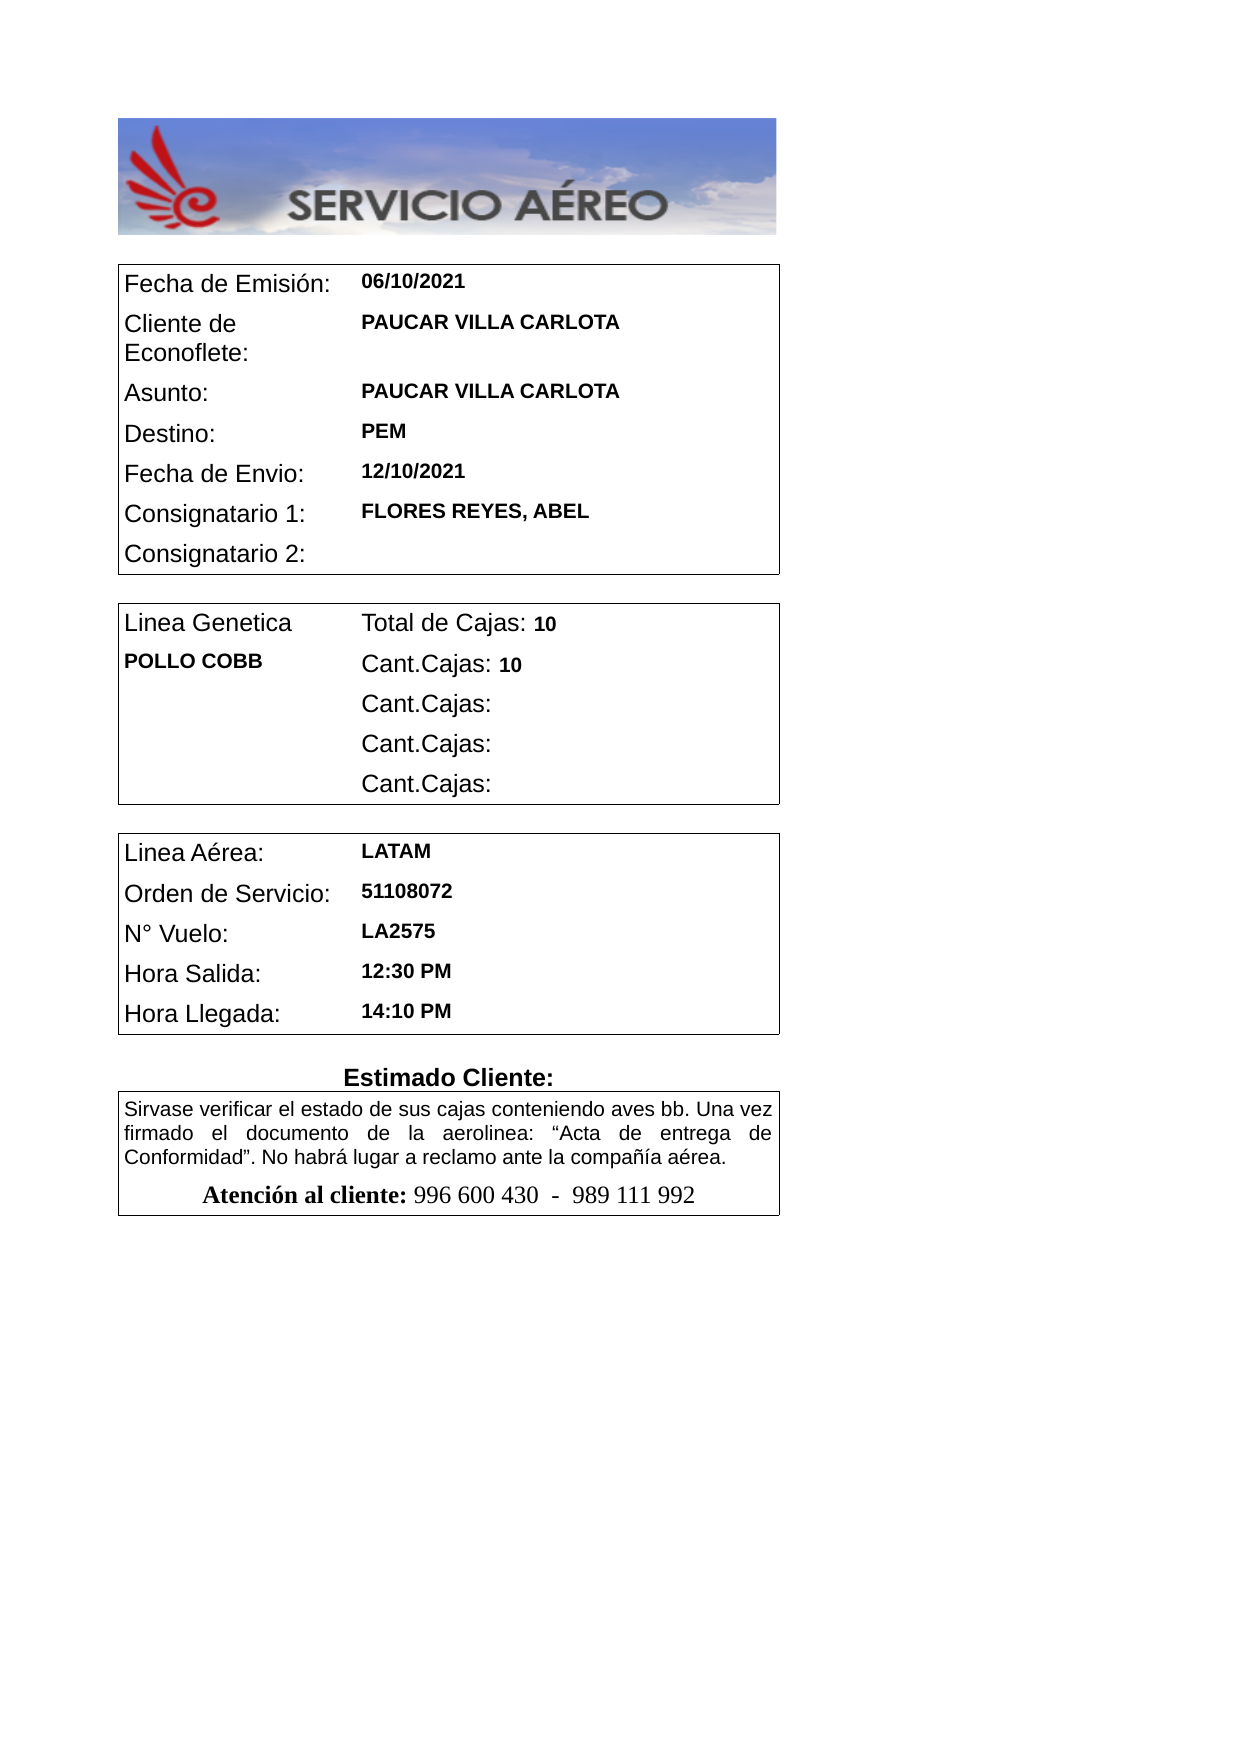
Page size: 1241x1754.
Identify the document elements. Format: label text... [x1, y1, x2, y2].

table_cell [118, 575, 356, 603]
table_cell 51108072 [356, 873, 779, 913]
table_cell Cant.Cajas: [356, 723, 779, 763]
table_cell Linea Aérea: [119, 834, 356, 873]
table_header Fecha de Emisión: [119, 265, 356, 304]
table_cell [356, 805, 779, 833]
table_cell Hora Salida: [119, 953, 356, 993]
table_cell Cant.Cajas: [356, 764, 779, 804]
table_cell [356, 534, 779, 574]
table_cell [356, 575, 779, 603]
table_cell 12:30 PM [356, 953, 779, 993]
table_cell Cliente de Econoflete: [119, 304, 356, 373]
table_cell Hora Llegada: [119, 994, 356, 1034]
table_cell FLORES REYES, ABEL [356, 493, 779, 533]
table_cell Consignatario 2: [119, 534, 356, 574]
table_cell Destino: [119, 413, 356, 453]
table_cell Orden de Servicio: [119, 873, 356, 913]
table_cell [119, 764, 356, 804]
table_cell Cant.Cajas: [356, 683, 779, 723]
table_cell N° Vuelo: [119, 913, 356, 953]
table_cell POLLO COBB [119, 643, 356, 683]
table_header 06/10/2021 [356, 265, 779, 304]
table_cell Total de Cajas: 10 [356, 604, 779, 643]
table_cell Fecha de Envio: [119, 453, 356, 493]
table_cell LATAM [356, 834, 779, 873]
table_cell Sirvase verificar el estado de sus cajas conteniendo aves bb. Una vez firmado el documento de la aerolinea: “Acta de entrega de Conformidad”. No habrá lugar a reclamo ante la compañía aérea. [119, 1092, 779, 1175]
table_cell Cant.Cajas: 10 [356, 643, 779, 683]
table_cell PAUCAR VILLA CARLOTA [356, 373, 779, 413]
table_cell PAUCAR VILLA CARLOTA [356, 304, 779, 373]
table_cell [119, 683, 356, 723]
table_cell 12/10/2021 [356, 453, 779, 493]
table_cell [119, 723, 356, 763]
table_cell PEM [356, 413, 779, 453]
table_cell 14:10 PM [356, 994, 779, 1034]
table_cell Linea Genetica [119, 604, 356, 643]
table_cell Atención al cliente: 996 600 430 - 989 111 992 [119, 1175, 779, 1215]
table_cell Estimado Cliente: [118, 1035, 779, 1091]
table_cell Asunto: [119, 373, 356, 413]
table_cell LA2575 [356, 913, 779, 953]
picture [118, 118, 777, 235]
table_cell Consignatario 1: [119, 493, 356, 533]
table_cell [118, 805, 356, 833]
